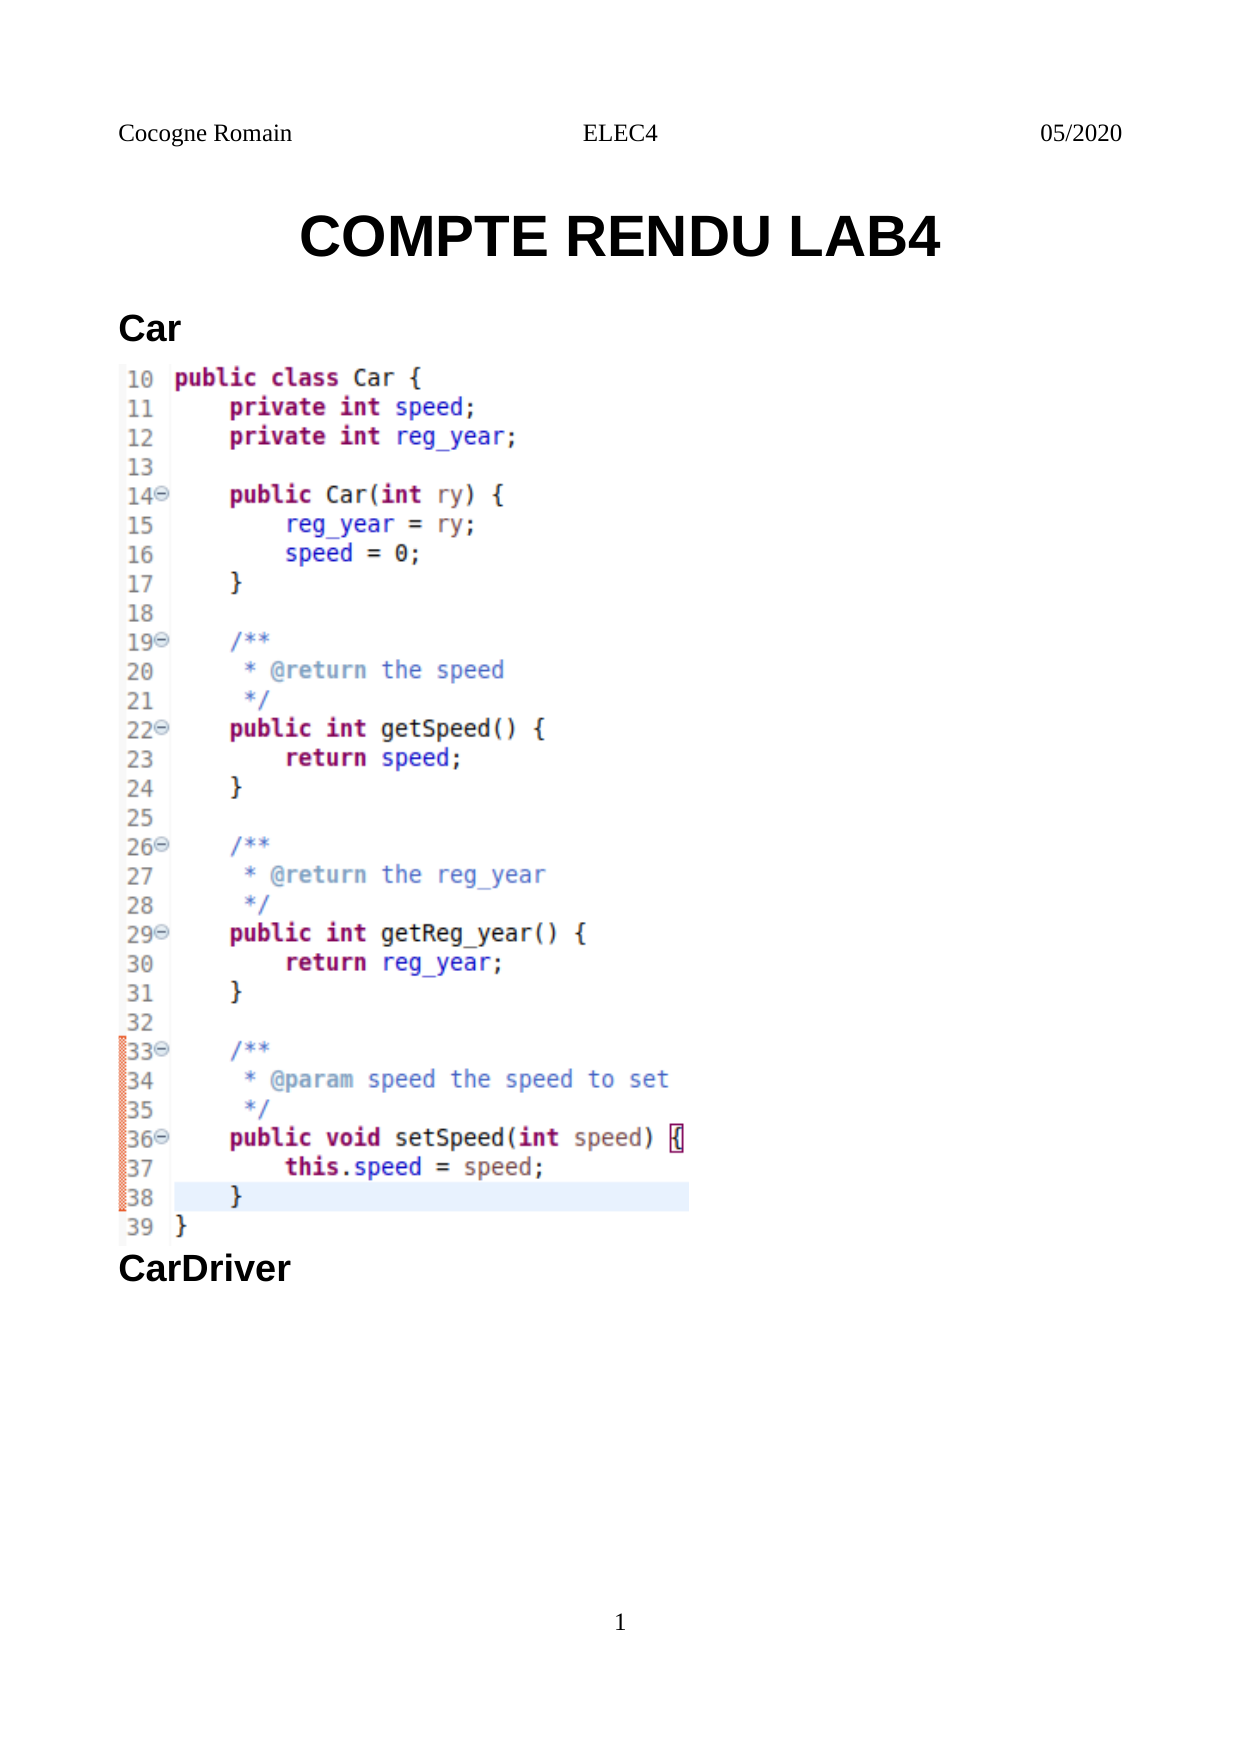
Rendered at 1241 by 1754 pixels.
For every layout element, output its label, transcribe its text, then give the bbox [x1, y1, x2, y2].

title COMPTE RENDU LAB4 [118, 201, 1122, 268]
subtitle Car [118, 306, 1122, 349]
subtitle CarDriver [118, 882, 1122, 1289]
picture [118, 364, 689, 1246]
